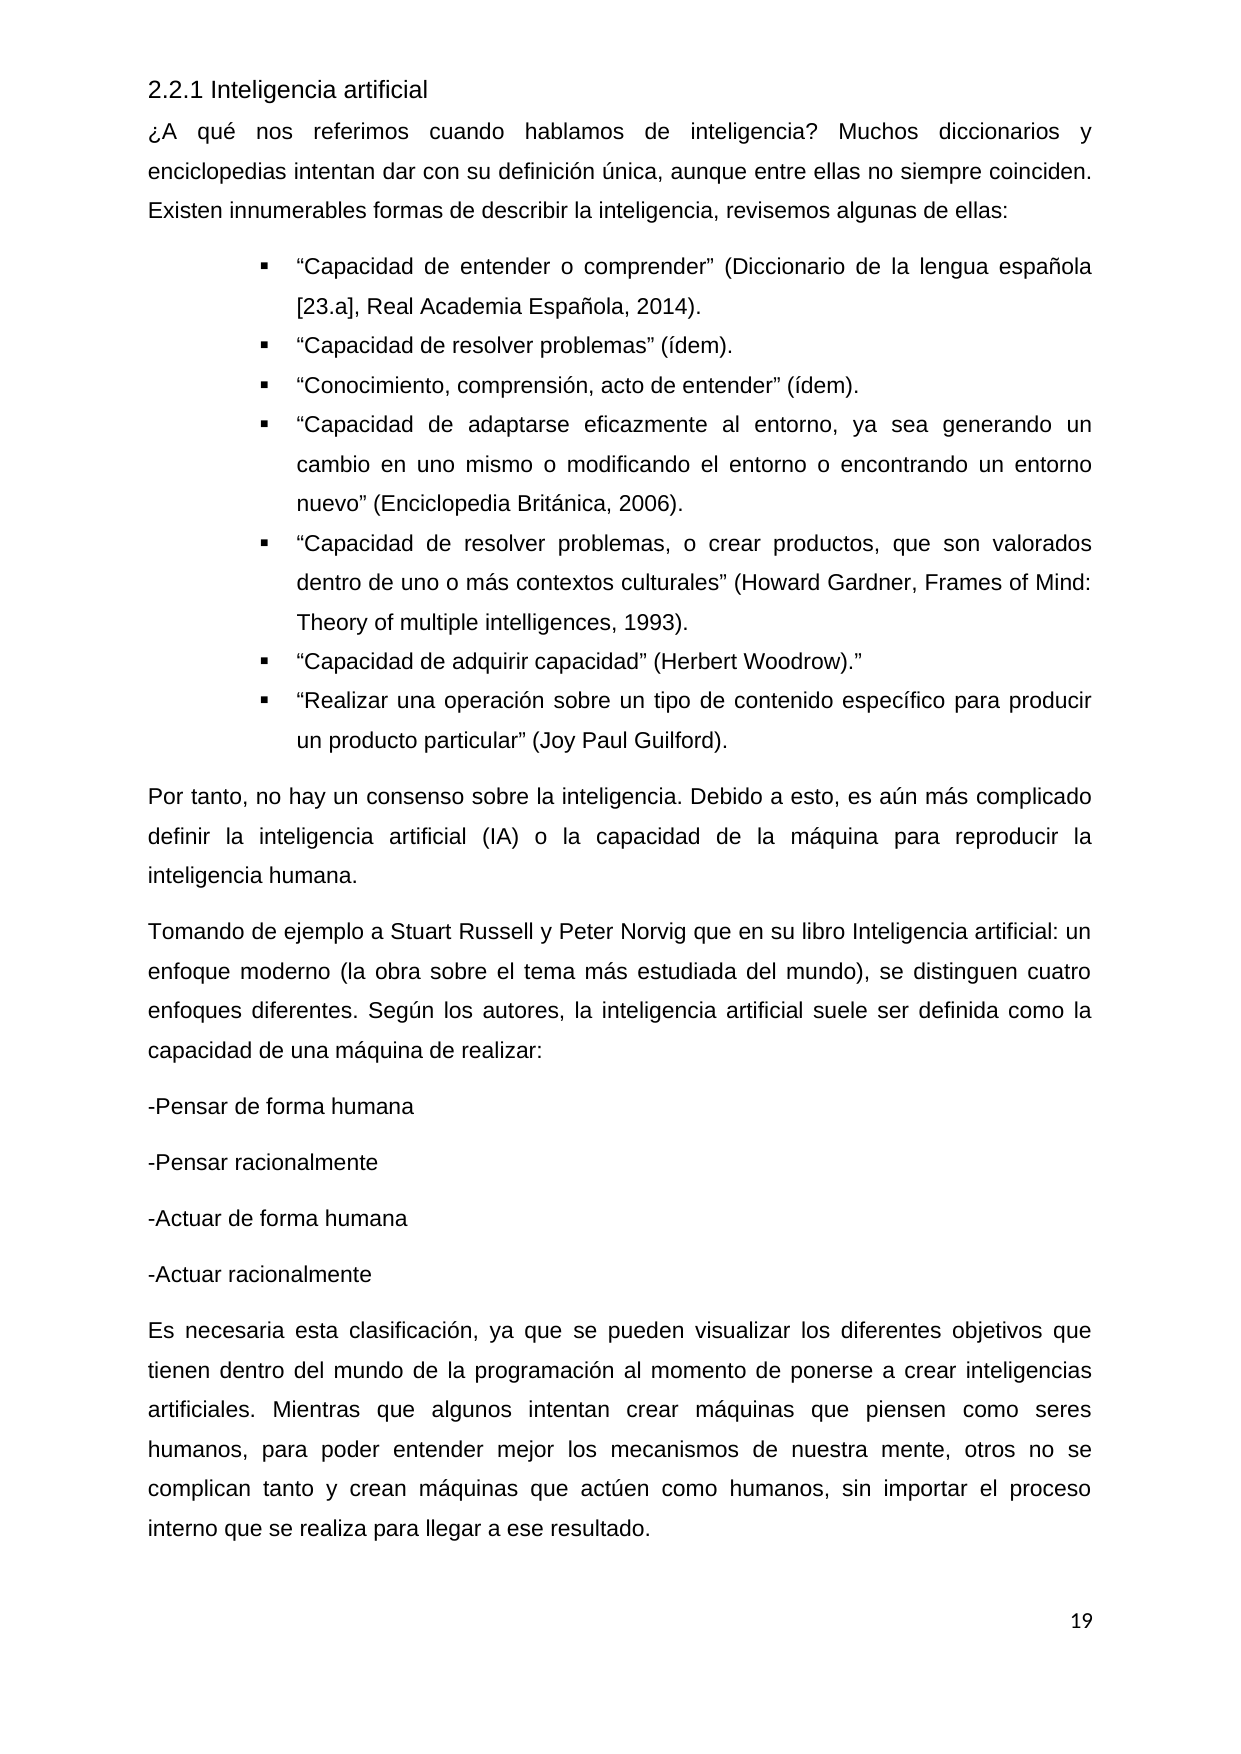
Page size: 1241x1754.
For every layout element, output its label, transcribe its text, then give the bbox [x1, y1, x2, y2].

list “Conocimiento, comprensión, acto de entender” (ídem). [259, 372, 1093, 398]
text -Actuar racionalmente [148, 1261, 1093, 1288]
list “Capacidad de resolver problemas, o crear productos, que son valorados dentro de uno o más contextos culturales” (Howard Gardner, Frames of Mind: Theory of multiple intelligences, 1993). [259, 529, 1093, 635]
text Es necesaria esta clasificación, ya que se pueden visualizar los diferentes objetivos que tienen dentro del mundo de la programación al momento de ponerse a crear inteligencias artificiales. Mientras que algunos intentan crear máquinas que piensen como seres humanos, para poder entender mejor los mecanismos de nuestra mente, otros no se complican tanto y crean máquinas que actúen como humanos, sin importar el proceso interno que se realiza para llegar a ese resultado. [148, 1317, 1093, 1541]
text ¿A qué nos referimos cuando hablamos de inteligencia? Muchos diccionarios y enciclopedias intentan dar con su definición única, aunque entre ellas no siempre coinciden. Existen innumerables formas de describir la inteligencia, revisemos algunas de ellas: [148, 118, 1093, 223]
list “Capacidad de resolver problemas” (ídem). [259, 332, 1093, 358]
text -Pensar racionalmente [148, 1149, 1093, 1175]
text -Actuar de forma humana [148, 1205, 1093, 1231]
text Tomando de ejemplo a Stuart Russell y Peter Norvig que en su libro Inteligencia artificial: un enfoque moderno (la obra sobre el tema más estudiada del mundo), se distinguen cuatro enfoques diferentes. Según los autores, la inteligencia artificial suele ser definida como la capacidad de una máquina de realizar: [148, 918, 1093, 1063]
subtitle 2.2.1 Inteligencia artificial [148, 75, 1093, 104]
text Por tanto, no hay un consenso sobre la inteligencia. Debido a esto, es aún más complicado definir la inteligencia artificial (IA) o la capacidad de la máquina para reproducir la inteligencia humana. [148, 783, 1093, 888]
list “Capacidad de entender o comprender” (Diccionario de la lengua española [23.a], Real Academia Española, 2014). [259, 253, 1093, 319]
text -Pensar de forma humana [148, 1093, 1093, 1119]
list “Capacidad de adaptarse eficazmente al entorno, ya sea generando un cambio en uno mismo o modificando el entorno o encontrando un entorno nuevo” (Enciclopedia Británica, 2006). [259, 411, 1093, 516]
list “Realizar una operación sobre un tipo de contenido específico para producir un producto particular” (Joy Paul Guilford). [259, 687, 1093, 753]
list “Capacidad de adquirir capacidad” (Herbert Woodrow).” [259, 648, 1093, 674]
